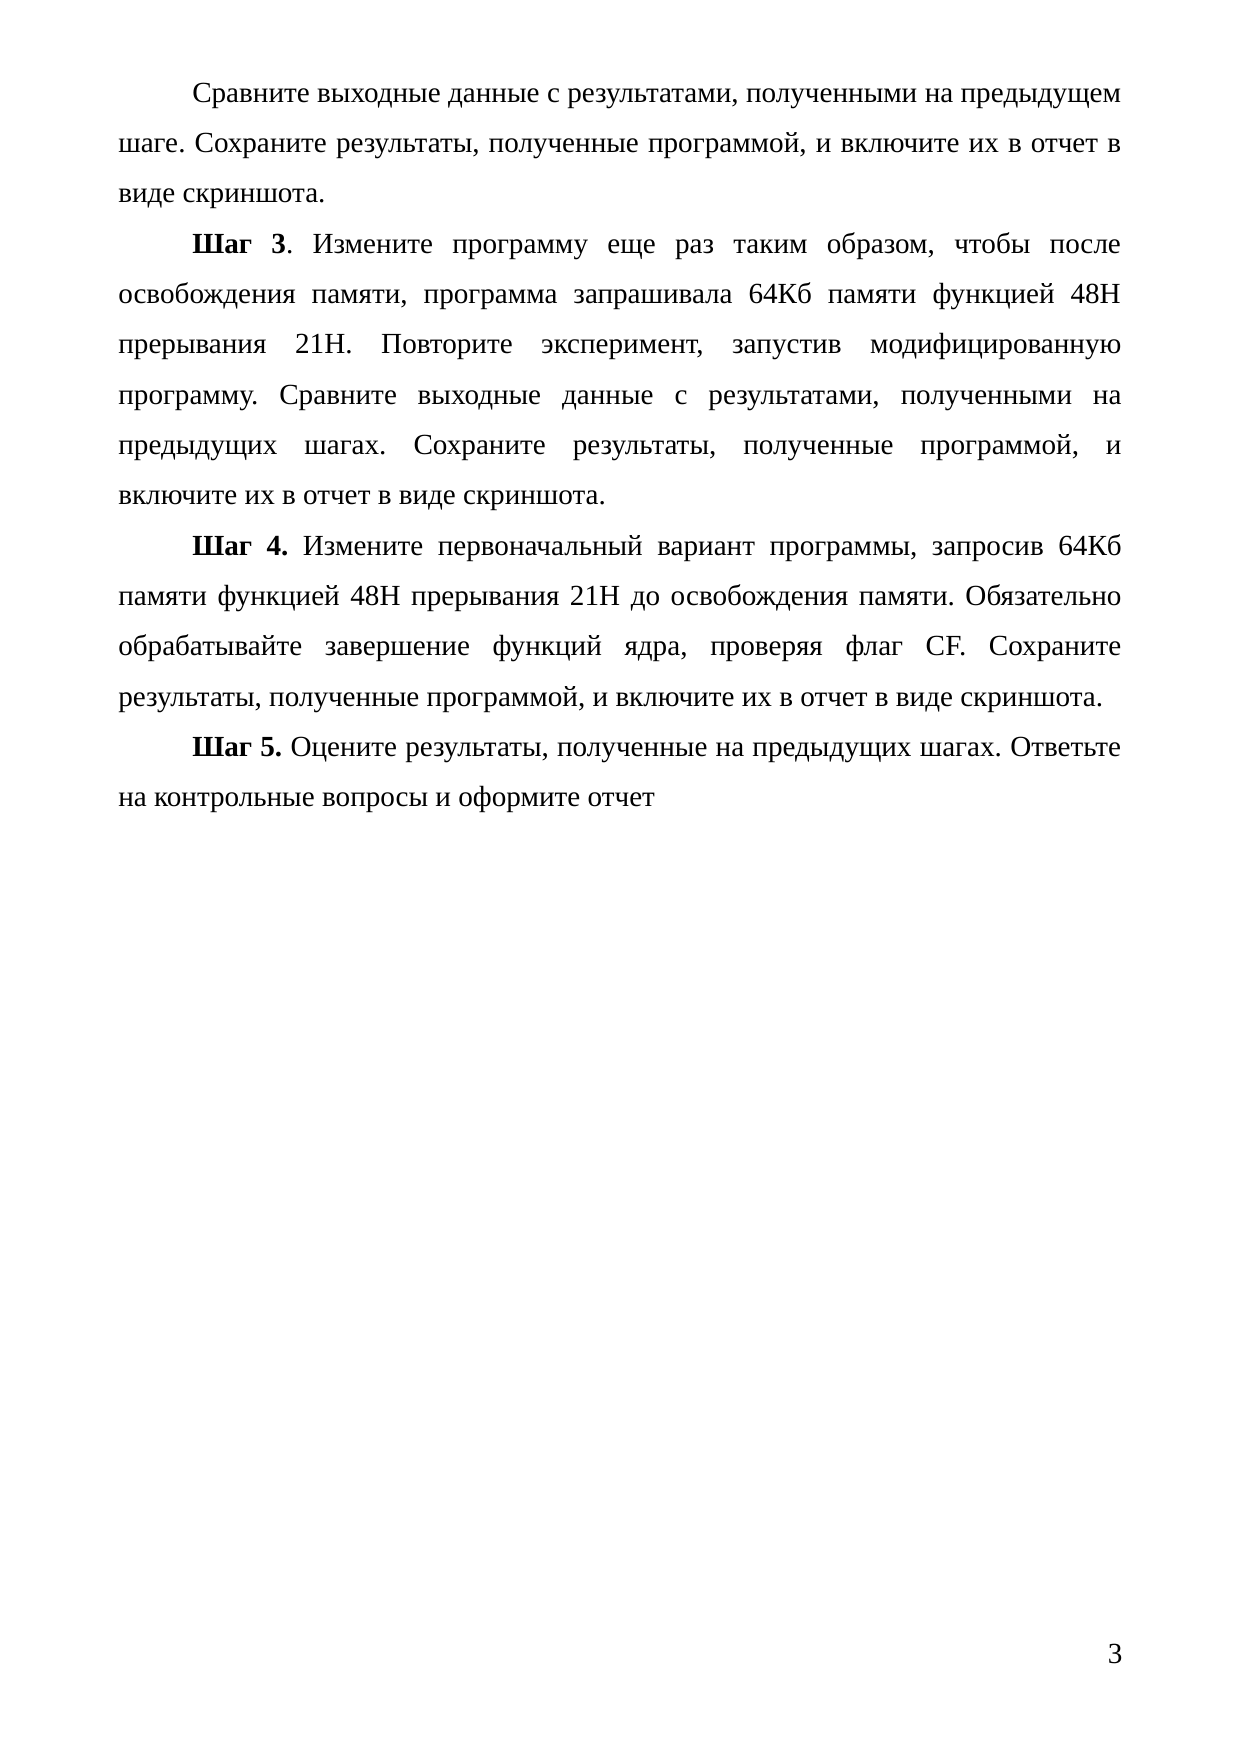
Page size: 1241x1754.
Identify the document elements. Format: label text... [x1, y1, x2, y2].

text Сравните выходные данные с результатами, полученными на предыдущем шаге. Сохраните результаты, полученные программой, и включите их в отчет в виде скриншота. [118, 75, 1122, 209]
text Шаг 4. Измените первоначальный вариант программы, запросив 64Кб памяти функцией 48Н прерывания 21Н до освобождения памяти. Обязательно обрабатывайте завершение функций ядра, проверяя флаг CF. Сохраните результаты, полученные программой, и включите их в отчет в виде скриншота. [118, 528, 1122, 712]
text Шаг 5. Оцените результаты, полученные на предыдущих шагах. Ответьте на контрольные вопросы и оформите отчет [118, 729, 1122, 813]
text Шаг 3. Измените программу еще раз таким образом, чтобы после освобождения памяти, программа запрашивала 64Кб памяти функцией 48Н прерывания 21H. Повторите эксперимент, запустив модифицированную программу. Сравните выходные данные с результатами, полученными на предыдущих шагах. Сохраните результаты, полученные программой, и включите их в отчет в виде скриншота. [118, 226, 1122, 511]
